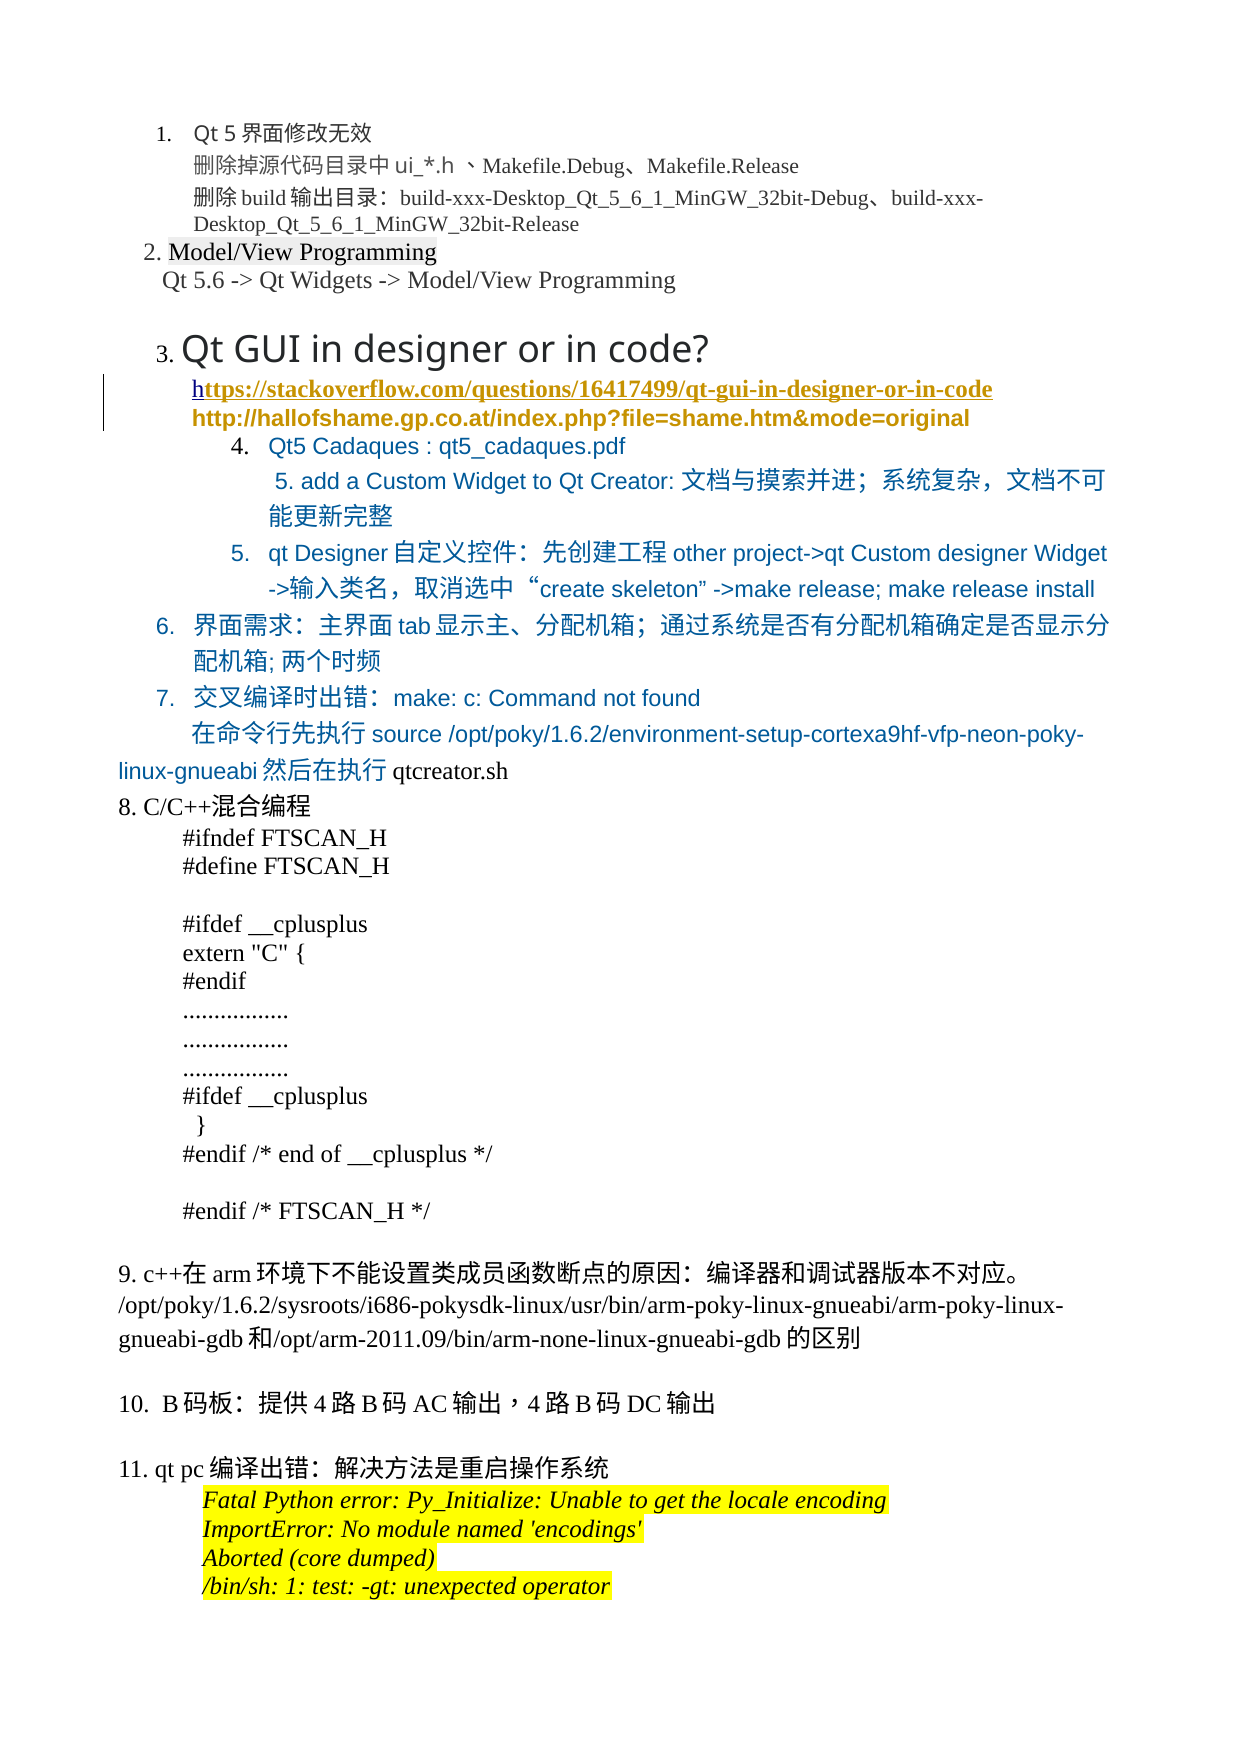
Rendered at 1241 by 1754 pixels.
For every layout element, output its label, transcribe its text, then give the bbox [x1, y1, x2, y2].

list 界面需求：主界面tab显示主、分配机箱；通过系统是否有分配机箱确定是否显示分配机箱; 两个时频 [156, 605, 1122, 678]
text #ifdef __cplusplus [182, 909, 1122, 938]
list ->输入类名，取消选中“create skeleton” ->make release; make release install [231, 569, 1122, 605]
text ................. [182, 995, 1122, 1024]
text #ifndef FTSCAN_H [182, 823, 1122, 851]
text https://stackoverflow.com/questions/16417499/qt-gui-in-designer-or-in-code [118, 374, 1122, 403]
text /bin/sh: 1: test: -gt: unexpected operator [202, 1571, 1122, 1600]
list 删除掉源代码目录中ui_*.h 、Makefile.Debug、Makefile.Release [156, 148, 1122, 180]
text #endif [182, 966, 1122, 995]
text 9. c++在arm环境下不能设置类成员函数断点的原因：编译器和调试器版本不对应。 [118, 1254, 1122, 1290]
text extern "C" { [182, 938, 1122, 966]
list 交叉编译时出错：make: c: Command not found [156, 678, 1122, 714]
text #endif /* end of __cplusplus */ [182, 1139, 1122, 1168]
text Aborted (core dumped) [202, 1543, 1122, 1571]
text } [182, 1110, 1122, 1139]
text #endif /* FTSCAN_H */ [182, 1196, 1122, 1225]
list Qt 5界面修改无效 [156, 118, 1122, 148]
text #define FTSCAN_H [182, 851, 1122, 880]
text Fatal Python error: Py_Initialize: Unable to get the locale encoding [202, 1485, 1122, 1514]
text Qt 5.6 -> Qt Widgets -> Model/View Programming [118, 265, 1122, 294]
list 删除build输出目录：build-xxx-Desktop_Qt_5_6_1_MinGW_32bit-Debug、build-xxx-Desktop_Qt_5_6_1_MinGW_32bit-Release [156, 180, 1122, 237]
text http://hallofshame.gp.co.at/index.php?file=shame.htm&mode=original [118, 403, 1122, 431]
text ................. [182, 1024, 1122, 1053]
text 8. C/C++混合编程 [118, 786, 1122, 823]
text #ifdef __cplusplus [182, 1081, 1122, 1110]
text ................. [182, 1053, 1122, 1081]
text ImportError: No module named 'encodings' [202, 1514, 1122, 1543]
list Qt5 Cadaques : qt5_cadaques.pdf 5. add a Custom Widget to Qt Creator: 文档与摸索并进；系统复杂，文档不可能更新完整 [231, 431, 1122, 533]
text /opt/poky/1.6.2/sysroots/i686-pokysdk-linux/usr/bin/arm-poky-linux-gnueabi/arm-poky-linux-gnueabi-gdb和/opt/arm-2011.09/bin/arm-none-linux-gnueabi-gdb的区别 [118, 1290, 1122, 1384]
text 3. Qt GUI in designer or in code? [118, 323, 1122, 374]
list qt Designer自定义控件：先创建工程other project->qt Custom designer Widget [231, 533, 1122, 569]
text 2. Model/View Programming [118, 237, 1122, 265]
text 10. B码板：提供4路B码AC输出，4路B码DC输出 [118, 1384, 1122, 1420]
text 在命令行先执行source /opt/poky/1.6.2/environment-setup-cortexa9hf-vfp-neon-poky-linux-gnueabi然后在执行qtcreator.sh [118, 714, 1122, 786]
text 11. qt pc编译出错：解决方法是重启操作系统 [118, 1449, 1122, 1485]
